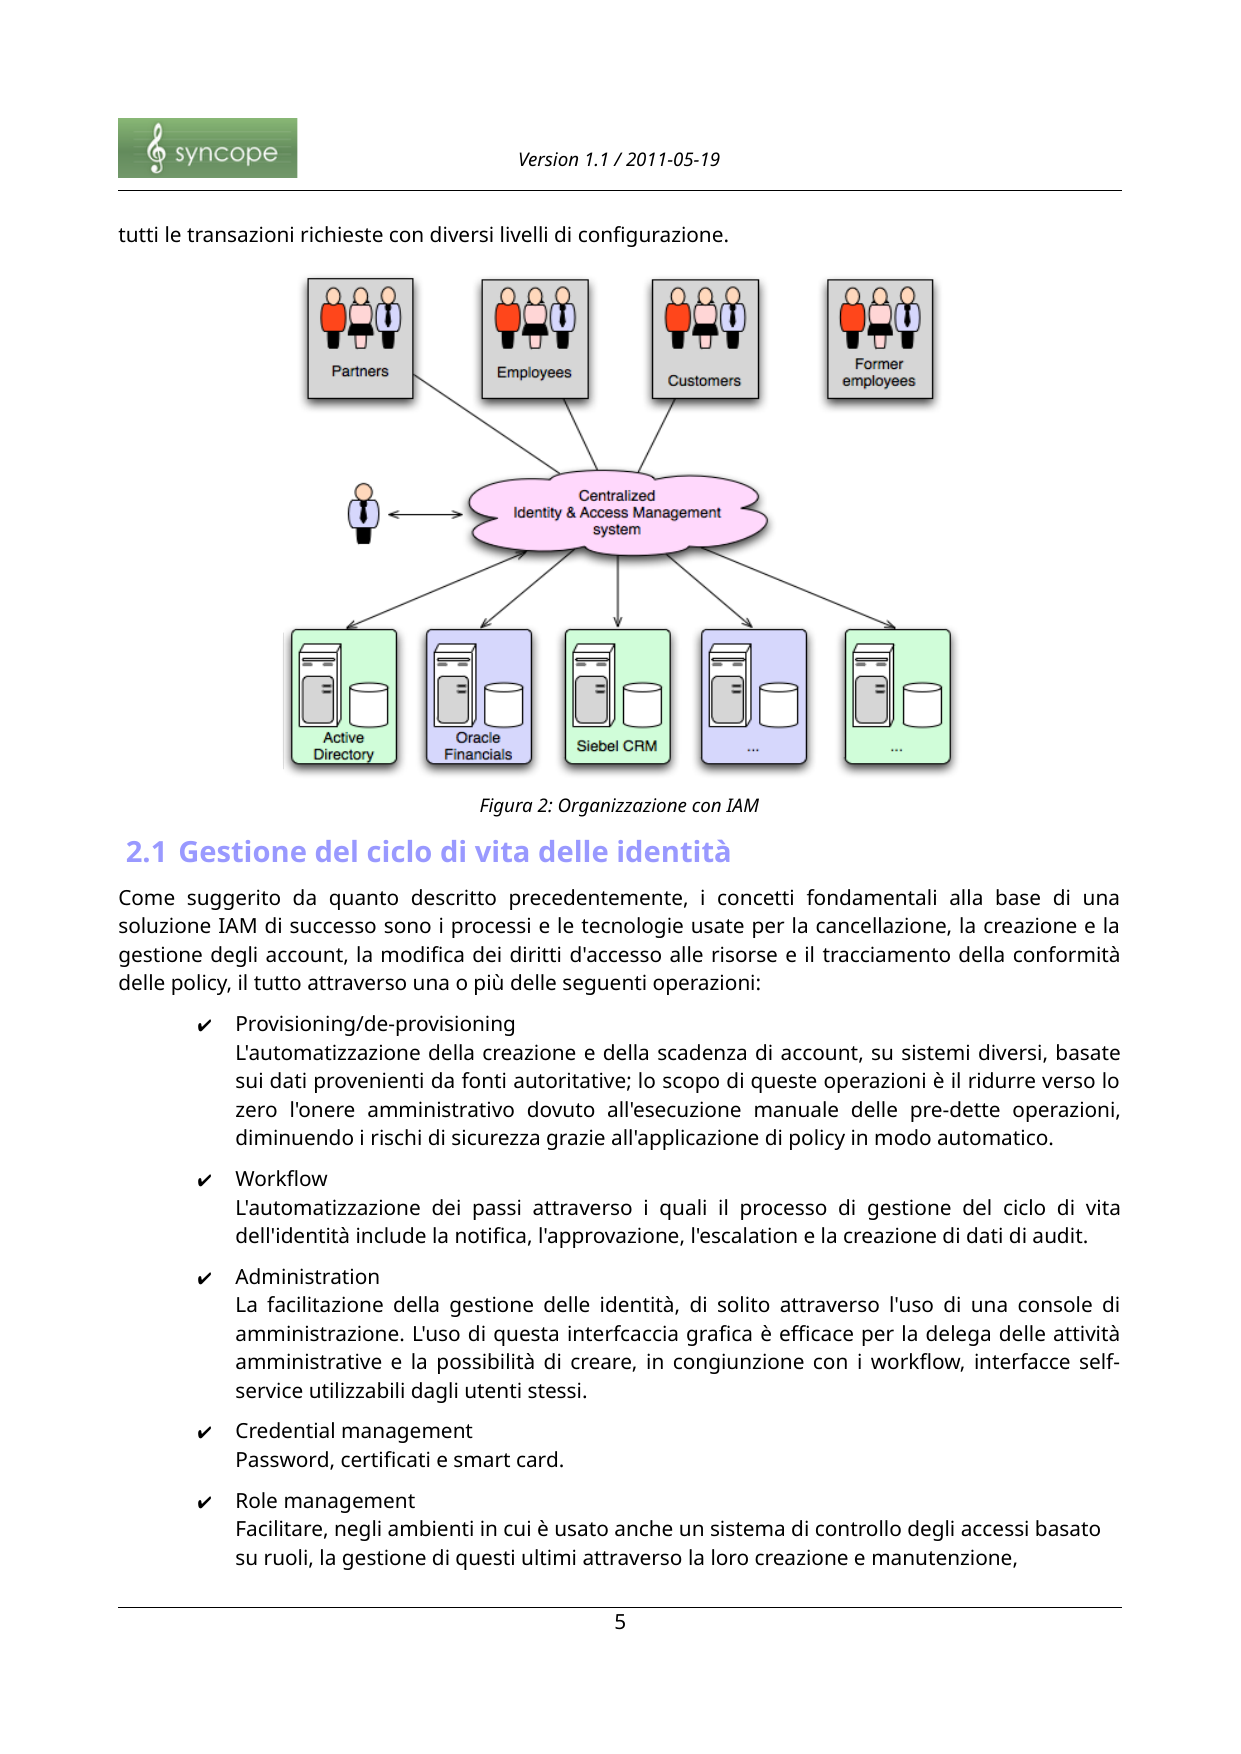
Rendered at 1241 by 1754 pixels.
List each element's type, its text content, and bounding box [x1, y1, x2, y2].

list Role management Facilitare, negli ambienti in cui è usato anche un sistema di controllo degli accessi basato su ruoli, la gestione di questi ultimi attraverso la loro creazione e manutenzione, [198, 1486, 1122, 1571]
list Administration La facilitazione della gestione delle identità, di solito attraverso l'uso di una console di amministrazione. L'uso di questa interfcaccia grafica è efficace per la delega delle attività amministrative e la possibilità di creare, in congiunzione con i workflow, interfacce self-service utilizzabili dagli utenti stessi. [198, 1262, 1122, 1404]
list Workflow L'automatizzazione dei passi attraverso i quali il processo di gestione del ciclo di vita dell'identità include la notifica, l'approvazione, l'escalation e la creazione di dati di audit. [198, 1164, 1122, 1249]
picture [118, 118, 298, 178]
text Attraverso l'introduzione di una soluzione completa di Identity and Access Management, la situazione vista precedentemente si trasforma completamente; come visibile in Figura 2, il sistema centralizzato di IAM si prende in carico tutti gli aspetti legati alla sicurezza delle comunicazioni tra gli utenti e le applicazioni, sincronizza le informazioni tra i diversi sistemi, si occupa dell'auditing e del logging di tutti le transazioni richieste con diversi livelli di configurazione. [118, 220, 1122, 248]
text Come suggerito da quanto descritto precedentemente, i concetti fondamentali alla base di una soluzione IAM di successo sono i processi e le tecnologie usate per la cancellazione, la creazione e la gestione degli account, la modifica dei diritti d'accesso alle risorse e il tracciamento della conformità delle policy, il tutto attraverso una o più delle seguenti operazioni: [118, 883, 1122, 997]
list Provisioning/de-provisioning L'automatizzazione della creazione e della scadenza di account, su sistemi diversi, basate sui dati provenienti da fonti autoritative; lo scopo di queste operazioni è il ridurre verso lo zero l'onere amministrativo dovuto all'esecuzione manuale delle pre-dette operazioni, diminuendo i rischi di sicurezza grazie all'applicazione di policy in modo automatico. [198, 1009, 1122, 1152]
subtitle Gestione del ciclo di vita delle identità [118, 327, 1122, 871]
text Figura 2: Organizzazione con IAM [266, 792, 974, 817]
list Credential management Password, certificati e smart card. [198, 1417, 1122, 1473]
picture [266, 260, 975, 792]
